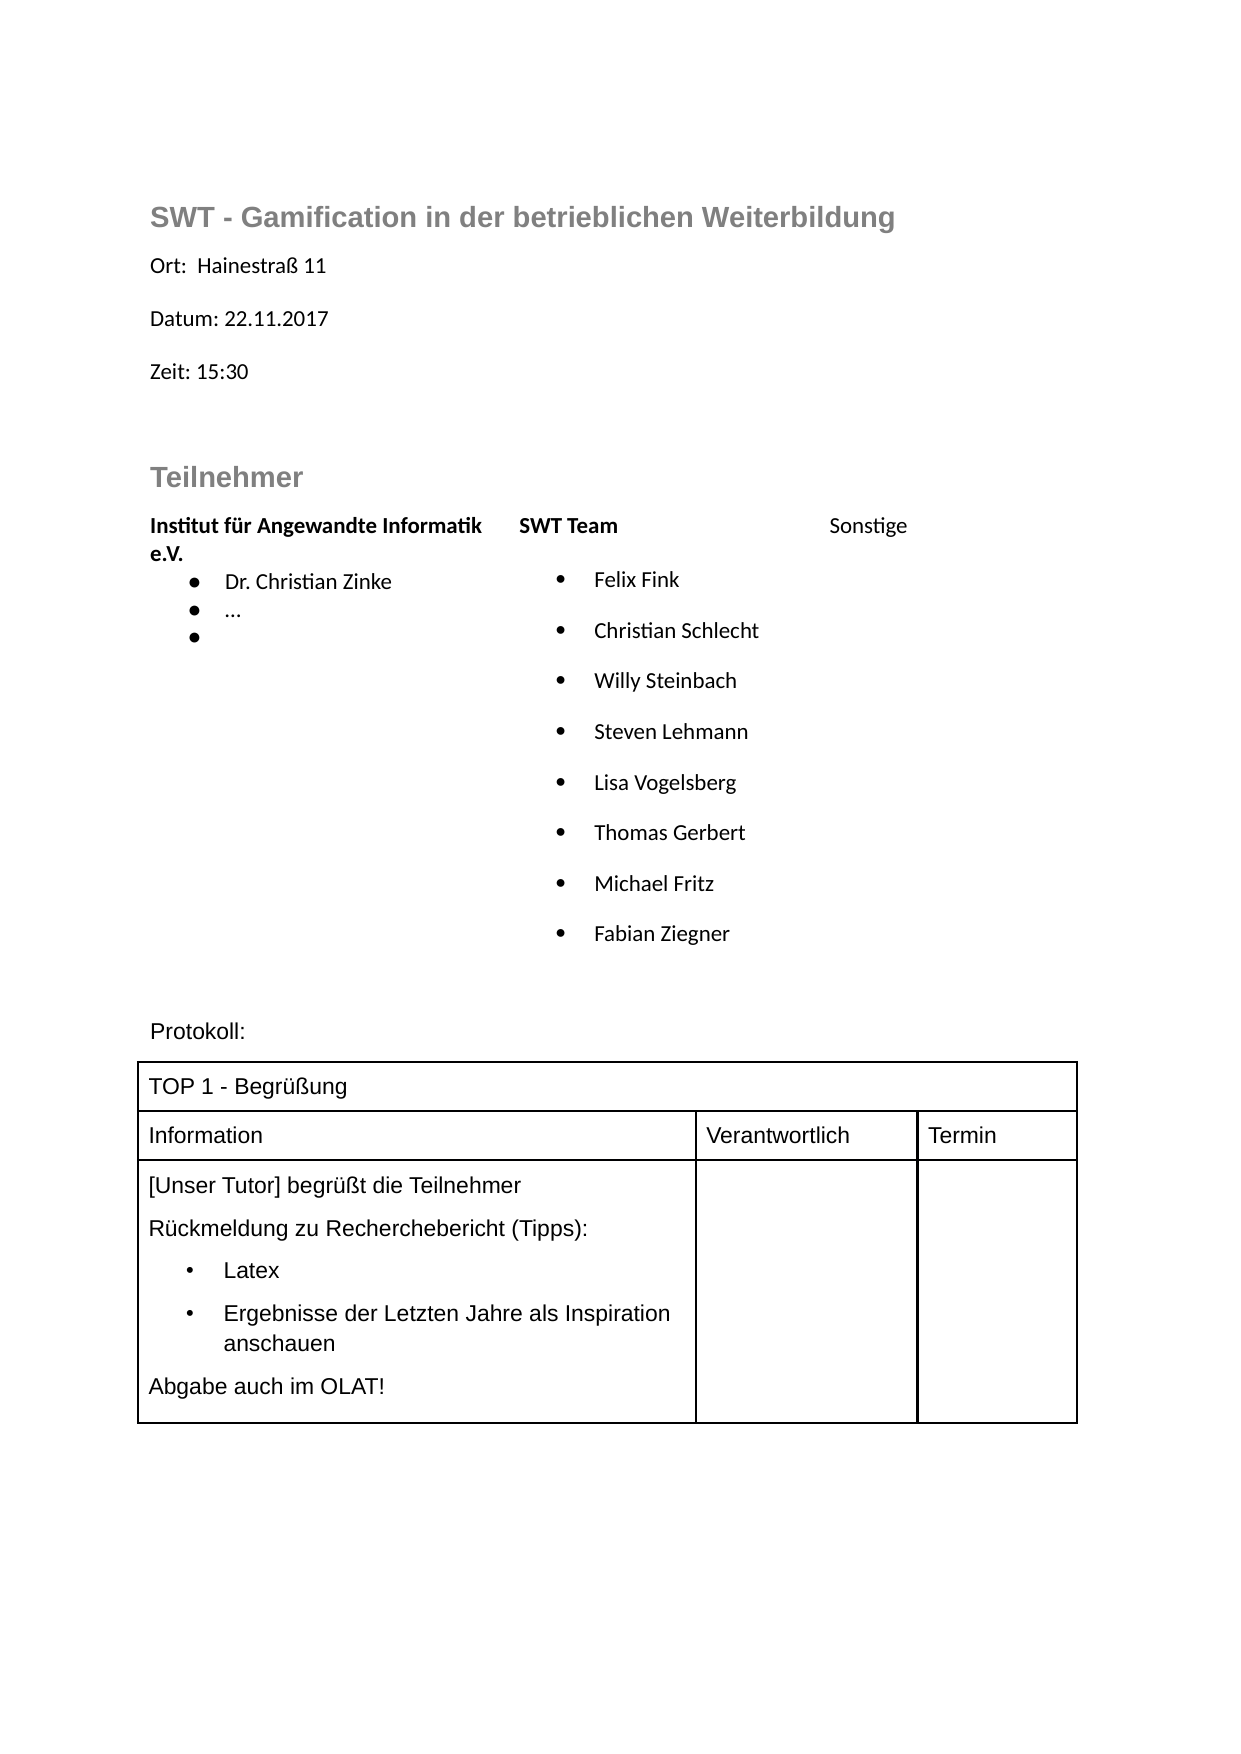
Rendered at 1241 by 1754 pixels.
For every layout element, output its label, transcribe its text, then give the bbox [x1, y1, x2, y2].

table_cell Termin [919, 1112, 1076, 1159]
table_cell [697, 1161, 916, 1422]
table_cell Verantwortlich [697, 1112, 916, 1159]
text SWT - Gamification in der betrieblichen Weiterbildung [150, 200, 1090, 233]
table_cell [Unser Tutor] begrüßt die Teilnehmer Rückmeldung zu Recherchebericht (Tipps): Latex Ergebnisse der Letzten Jahre als Inspiration anschauen Abgabe auch im OLAT! [139, 1161, 695, 1422]
table_header Institut für Angewandte Informatik e.V. Dr. Christian Zinke … [139, 511, 508, 968]
table_header Sonstige [818, 511, 1083, 968]
text Ort: Hainestraß 11 [150, 251, 1090, 279]
table_header SWT Team Felix Fink Christian Schlecht Willy Steinbach Steven Lehmann Lisa Vogelsberg Thomas Gerbert Michael Fritz Fabian Ziegner [508, 511, 818, 968]
text Datum: 22.11.2017 [150, 304, 1090, 332]
text Zeit: 15:30 [150, 357, 1090, 385]
table_cell [919, 1161, 1076, 1422]
text Teilnehmer [150, 460, 1090, 494]
table_cell Information [139, 1112, 695, 1159]
table_header TOP 1 - Begrüßung [139, 1063, 1076, 1110]
text Protokoll: [150, 1018, 1090, 1044]
